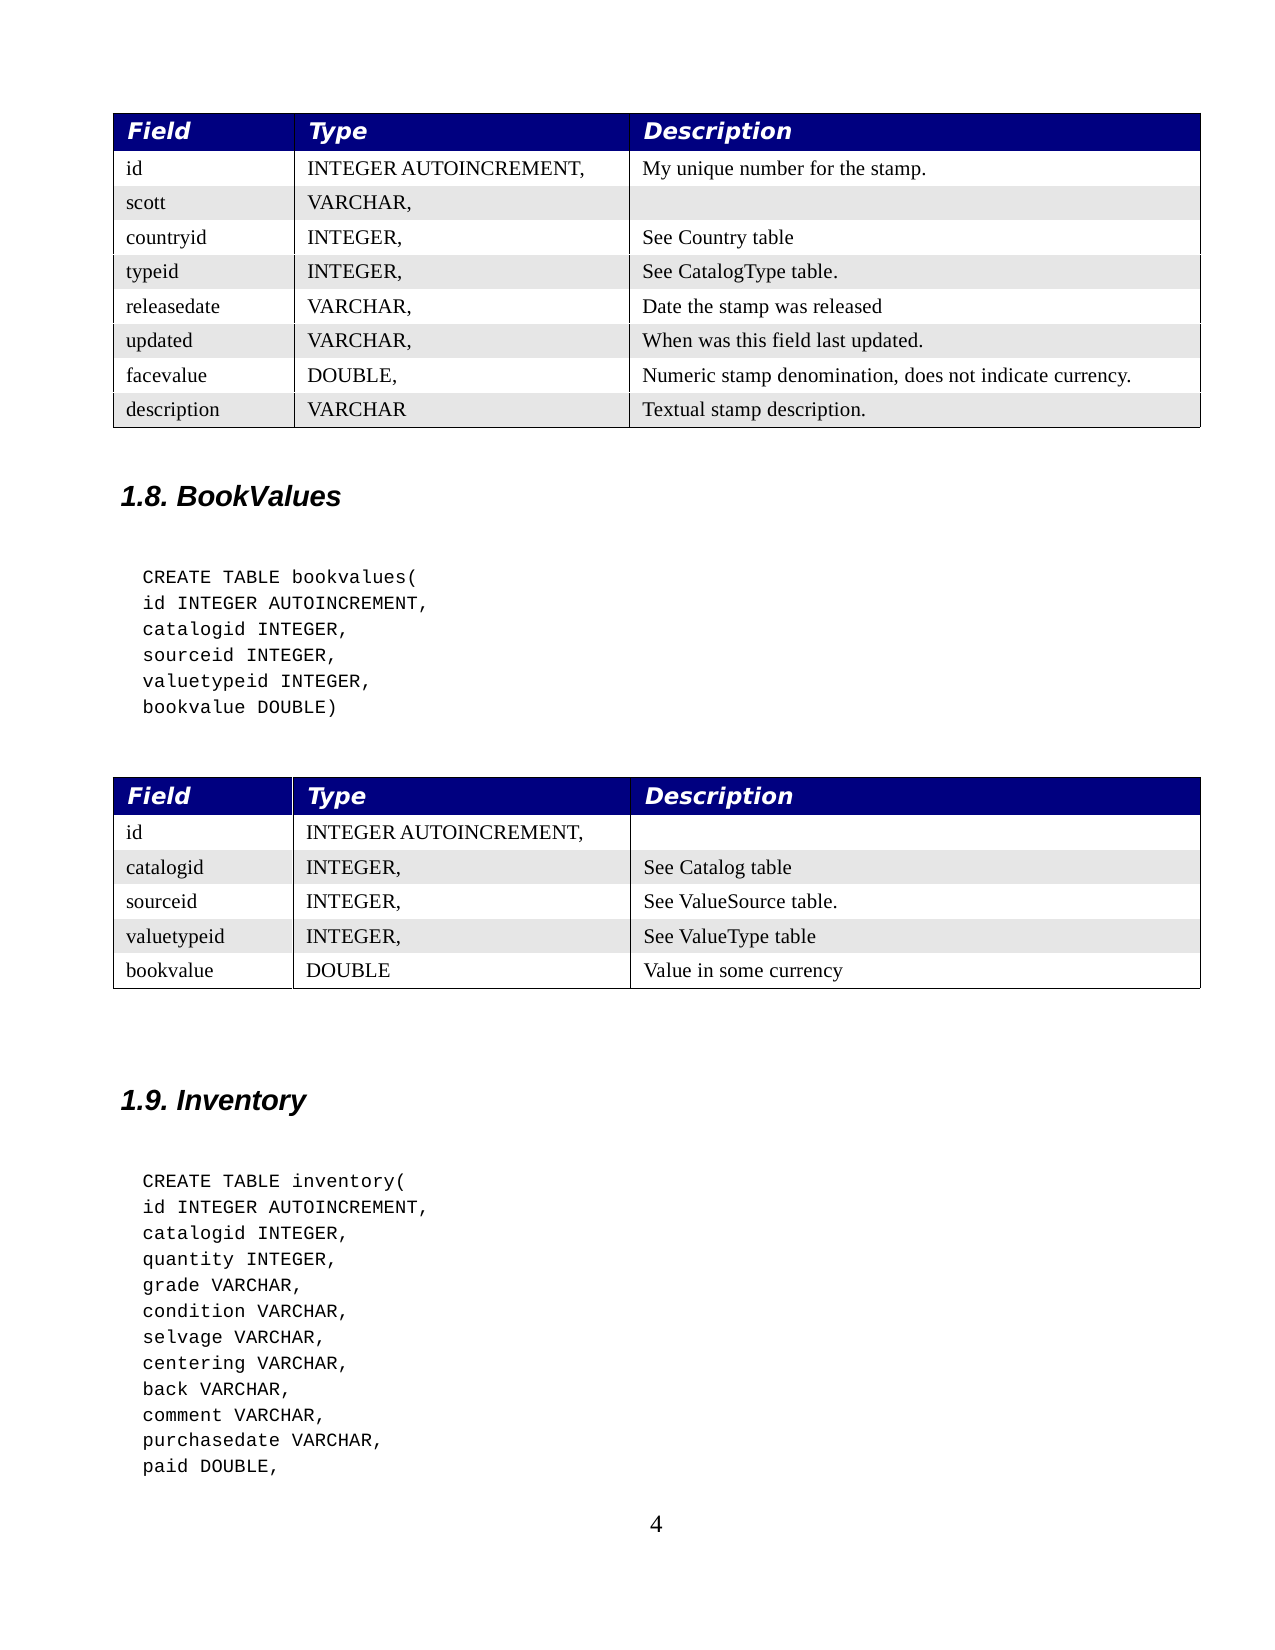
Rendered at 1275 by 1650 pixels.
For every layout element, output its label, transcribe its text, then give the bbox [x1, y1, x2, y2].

text CREATE TABLE bookvalues( [142, 568, 1200, 589]
table_cell See CatalogType table. [630, 255, 1200, 289]
table_cell See Country table [630, 220, 1200, 254]
table_cell id [114, 151, 294, 186]
table_cell INTEGER AUTOINCREMENT, [294, 815, 630, 850]
table_cell Date the stamp was released [630, 289, 1200, 323]
table_cell scott [114, 186, 294, 220]
table_cell catalogid [114, 850, 292, 884]
text condition VARCHAR, [142, 1301, 1200, 1323]
text purchasedate VARCHAR, [142, 1431, 1200, 1452]
text catalogid INTEGER, [142, 1223, 1200, 1245]
table_cell updated [114, 324, 294, 358]
table_cell valuetypeid [114, 919, 292, 953]
table_cell INTEGER, [295, 255, 629, 289]
table_cell INTEGER, [294, 884, 630, 919]
text catalogid INTEGER, [142, 620, 1200, 641]
table_cell facevalue [114, 358, 294, 392]
table_header Description [631, 778, 1200, 815]
table_cell Textual stamp description. [630, 393, 1200, 427]
table_cell When was this field last updated. [630, 324, 1200, 358]
table_cell description [114, 393, 294, 427]
table_cell [630, 186, 1200, 220]
table_cell VARCHAR, [295, 324, 629, 358]
text CREATE TABLE inventory( [142, 1171, 1200, 1193]
table_cell typeid [114, 255, 294, 289]
table_cell id [114, 815, 292, 850]
table_cell See Catalog table [631, 850, 1200, 884]
table_cell VARCHAR [295, 393, 629, 427]
text back VARCHAR, [142, 1379, 1200, 1400]
table_cell releasedate [114, 289, 294, 323]
table_cell DOUBLE [294, 953, 630, 988]
table_header Type [294, 778, 630, 815]
text id INTEGER AUTOINCREMENT, [142, 1197, 1200, 1219]
text selvage VARCHAR, [142, 1327, 1200, 1348]
text sourceid INTEGER, [142, 646, 1200, 667]
text valuetypeid INTEGER, [142, 672, 1200, 693]
table_cell See ValueType table [631, 919, 1200, 953]
table_cell See ValueSource table. [631, 884, 1200, 919]
table_cell DOUBLE, [295, 358, 629, 392]
text id INTEGER AUTOINCREMENT, [142, 594, 1200, 615]
text bookvalue DOUBLE) [142, 697, 1200, 719]
table_cell My unique number for the stamp. [630, 151, 1200, 186]
table_cell INTEGER, [295, 220, 629, 254]
text paid DOUBLE, [142, 1457, 1200, 1478]
table_header Field [114, 114, 294, 151]
table_cell Numeric stamp denomination, does not indicate currency. [630, 358, 1200, 392]
table_header Description [630, 114, 1200, 151]
table_cell INTEGER AUTOINCREMENT, [295, 151, 629, 186]
table_cell VARCHAR, [295, 186, 629, 220]
table_cell INTEGER, [294, 919, 630, 953]
subtitle BookValues [112, 480, 1200, 512]
table_cell Value in some currency [631, 953, 1200, 988]
table_cell sourceid [114, 884, 292, 919]
text quantity INTEGER, [142, 1249, 1200, 1271]
subtitle Inventory [112, 1084, 1200, 1116]
table_header Field [114, 778, 292, 815]
table_cell bookvalue [114, 953, 292, 988]
table_cell [631, 815, 1200, 850]
table_cell countryid [114, 220, 294, 254]
text comment VARCHAR, [142, 1405, 1200, 1426]
table_cell VARCHAR, [295, 289, 629, 323]
text grade VARCHAR, [142, 1275, 1200, 1297]
table_cell INTEGER, [294, 850, 630, 884]
text centering VARCHAR, [142, 1353, 1200, 1374]
table_header Type [295, 114, 629, 151]
